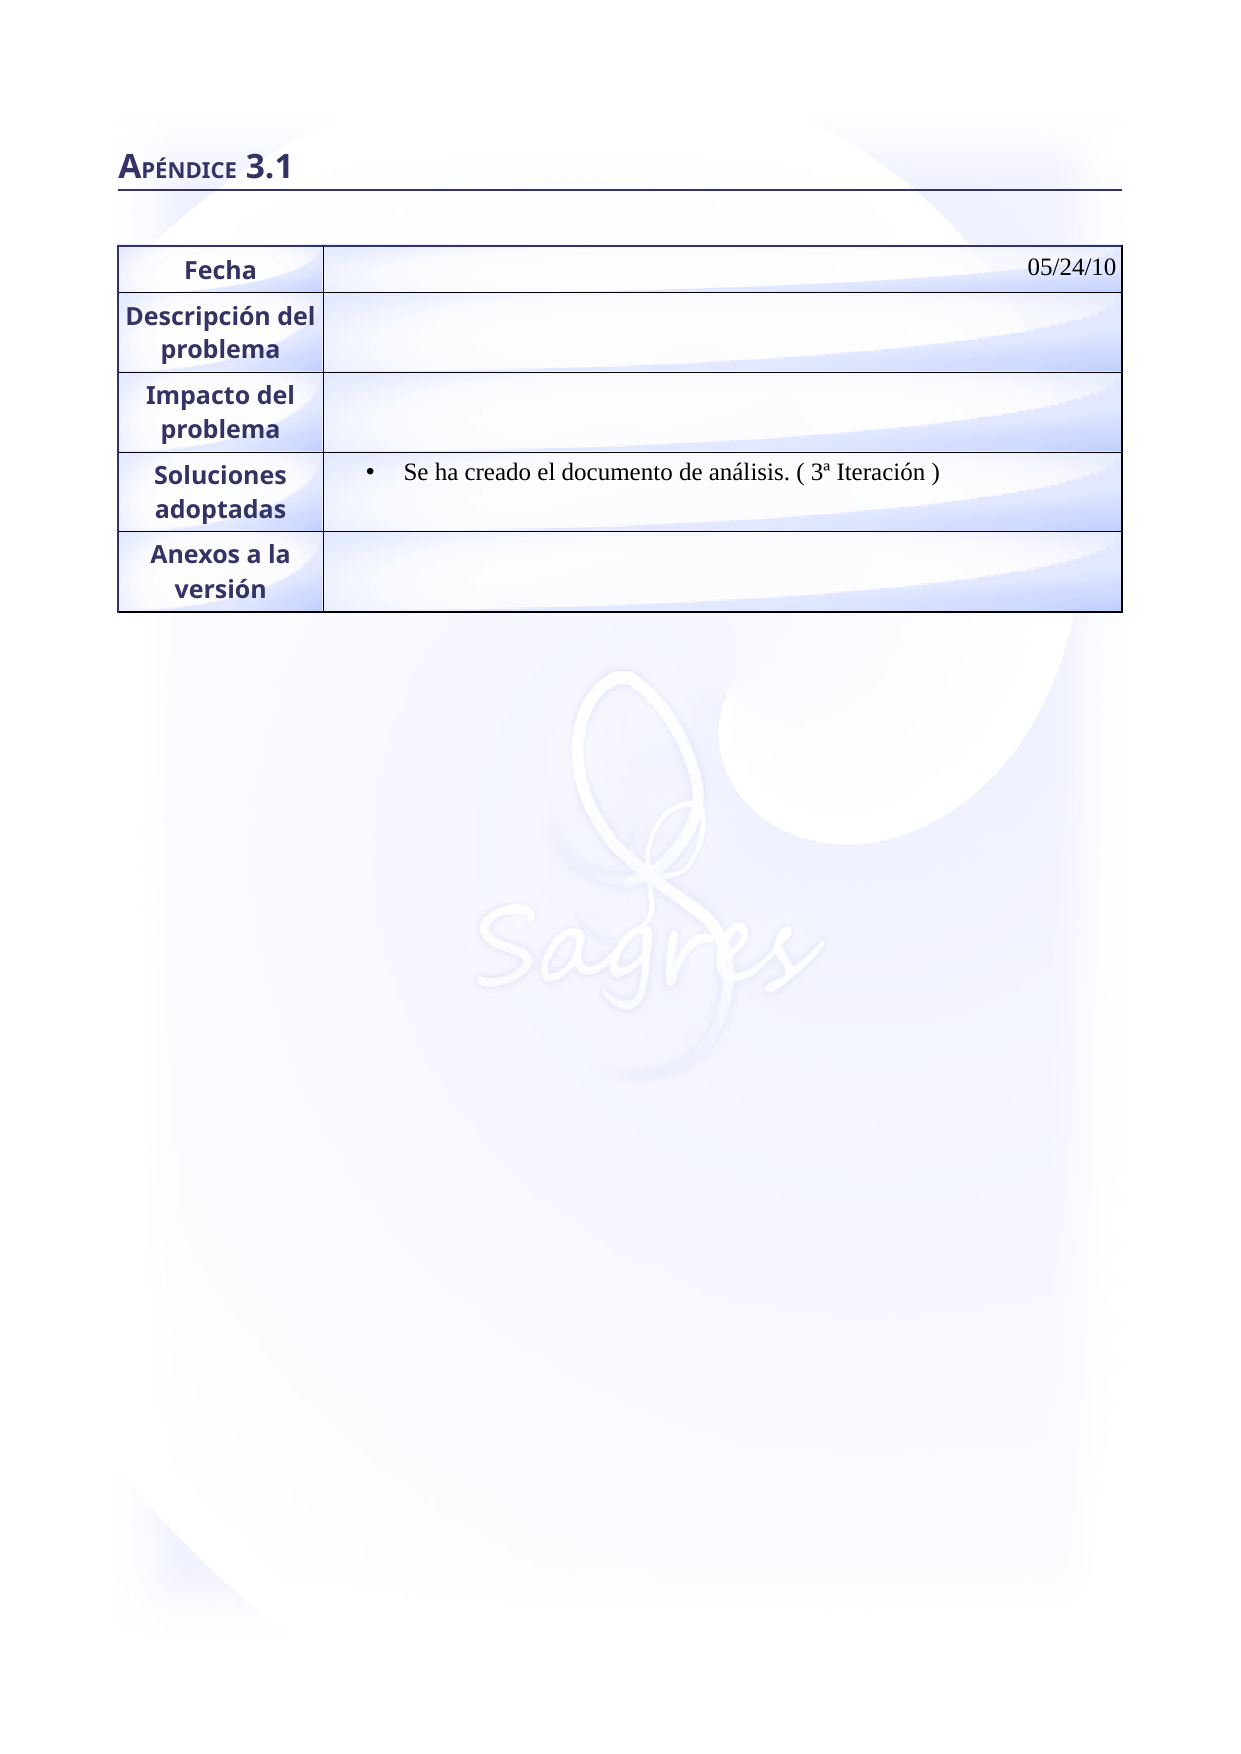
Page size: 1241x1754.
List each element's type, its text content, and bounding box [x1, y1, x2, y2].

table_cell Anexos a la versión [119, 532, 323, 611]
picture [118, 613, 1122, 1636]
table_cell Soluciones adoptadas [119, 453, 323, 531]
picture [118, 191, 1122, 245]
table_cell [324, 373, 1121, 452]
table_cell Se ha creado el documento de análisis. ( 3ª Iteración ) [324, 453, 1121, 531]
subtitle Apéndice 3.1 [118, 143, 1122, 189]
table_cell [324, 532, 1121, 611]
table_cell Descripción del problema [119, 293, 323, 372]
table_cell Impacto del problema [119, 373, 323, 452]
table_header Fecha [119, 247, 323, 292]
picture [118, 118, 1122, 143]
table_cell [324, 293, 1121, 372]
table_header 24/05/10 [324, 247, 1121, 292]
